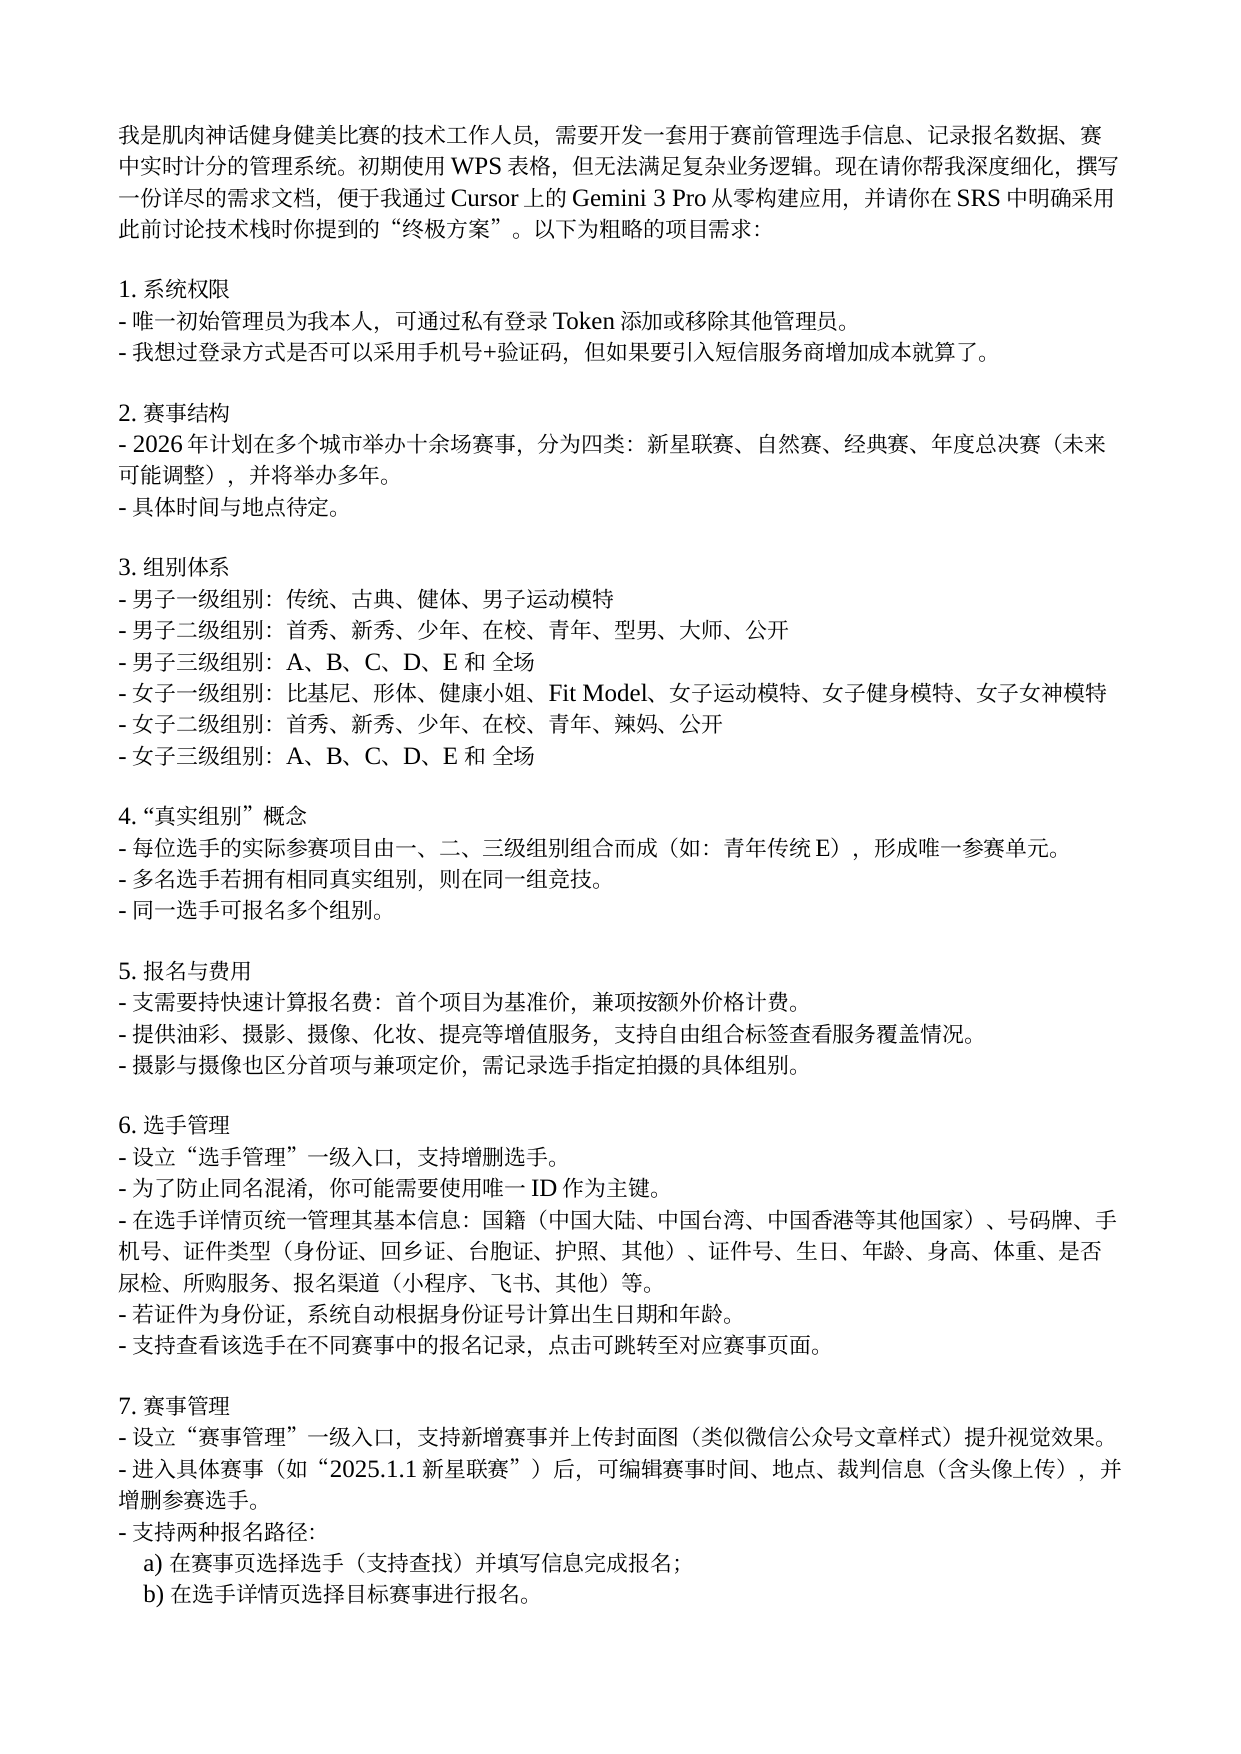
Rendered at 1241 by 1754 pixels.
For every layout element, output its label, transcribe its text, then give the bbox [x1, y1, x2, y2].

text - 女子二级组别：首秀、新秀、少年、在校、青年、辣妈、公开 [118, 708, 1122, 739]
text 1. 系统权限 [118, 273, 1122, 304]
text 我是肌肉神话健身健美比赛的技术工作人员，需要开发一套用于赛前管理选手信息、记录报名数据、赛中实时计分的管理系统。初期使用WPS表格，但无法满足复杂业务逻辑。现在请你帮我深度细化，撰写一份详尽的需求文档，便于我通过Cursor上的Gemini 3 Pro从零构建应用，并请你在SRS中明确采用此前讨论技术栈时你提到的“终极方案”。以下为粗略的项目需求： [118, 118, 1122, 244]
text - 支持查看该选手在不同赛事中的报名记录，点击可跳转至对应赛事页面。 [118, 1329, 1122, 1360]
text - 若证件为身份证，系统自动根据身份证号计算出生日期和年龄。 [118, 1297, 1122, 1329]
text - 女子一级组别：比基尼、形体、健康小姐、Fit Model、女子运动模特、女子健身模特、女子女神模特 [118, 676, 1122, 708]
text - 设立“选手管理”一级入口，支持增删选手。 [118, 1140, 1122, 1171]
text - 2026年计划在多个城市举办十余场赛事，分为四类：新星联赛、自然赛、经典赛、年度总决赛（未来可能调整），并将举办多年。 [118, 427, 1122, 490]
text - 男子一级组别：传统、古典、健体、男子运动模特 [118, 582, 1122, 613]
text - 男子三级组别：A、B、C、D、E 和 全场 [118, 645, 1122, 676]
text - 同一选手可报名多个组别。 [118, 894, 1122, 925]
text - 我想过登录方式是否可以采用手机号+验证码，但如果要引入短信服务商增加成本就算了。 [118, 336, 1122, 367]
text 6. 选手管理 [118, 1108, 1122, 1140]
text a) 在赛事页选择选手（支持查找）并填写信息完成报名； [118, 1546, 1122, 1578]
text - 支需要持快速计算报名费：首个项目为基准价，兼项按额外价格计费。 [118, 985, 1122, 1017]
text - 支持两种报名路径： [118, 1515, 1122, 1546]
text - 女子三级组别：A、B、C、D、E 和 全场 [118, 739, 1122, 771]
text - 具体时间与地点待定。 [118, 490, 1122, 522]
text - 进入具体赛事（如“2025.1.1新星联赛”）后，可编辑赛事时间、地点、裁判信息（含头像上传），并增删参赛选手。 [118, 1452, 1122, 1515]
text 3. 组别体系 [118, 550, 1122, 582]
text 7. 赛事管理 [118, 1389, 1122, 1420]
text - 男子二级组别：首秀、新秀、少年、在校、青年、型男、大师、公开 [118, 613, 1122, 645]
text - 唯一初始管理员为我本人，可通过私有登录Token添加或移除其他管理员。 [118, 304, 1122, 336]
text 5. 报名与费用 [118, 954, 1122, 985]
text 2. 赛事结构 [118, 396, 1122, 427]
text - 每位选手的实际参赛项目由一、二、三级组别组合而成（如：青年传统E），形成唯一参赛单元。 [118, 831, 1122, 862]
text - 在选手详情页统一管理其基本信息：国籍（中国大陆、中国台湾、中国香港等其他国家）、号码牌、手机号、证件类型（身份证、回乡证、台胞证、护照、其他）、证件号、生日、年龄、身高、体重、是否尿检、所购服务、报名渠道（小程序、飞书、其他）等。 [118, 1203, 1122, 1297]
text - 设立“赛事管理”一级入口，支持新增赛事并上传封面图（类似微信公众号文章样式）提升视觉效果。 [118, 1420, 1122, 1452]
text - 提供油彩、摄影、摄像、化妆、提亮等增值服务，支持自由组合标签查看服务覆盖情况。 [118, 1017, 1122, 1048]
text - 为了防止同名混淆，你可能需要使用唯一ID作为主键。 [118, 1171, 1122, 1203]
text - 多名选手若拥有相同真实组别，则在同一组竞技。 [118, 862, 1122, 894]
text - 摄影与摄像也区分首项与兼项定价，需记录选手指定拍摄的具体组别。 [118, 1048, 1122, 1080]
text 4. “真实组别”概念 [118, 799, 1122, 831]
text b) 在选手详情页选择目标赛事进行报名。 [118, 1578, 1122, 1609]
